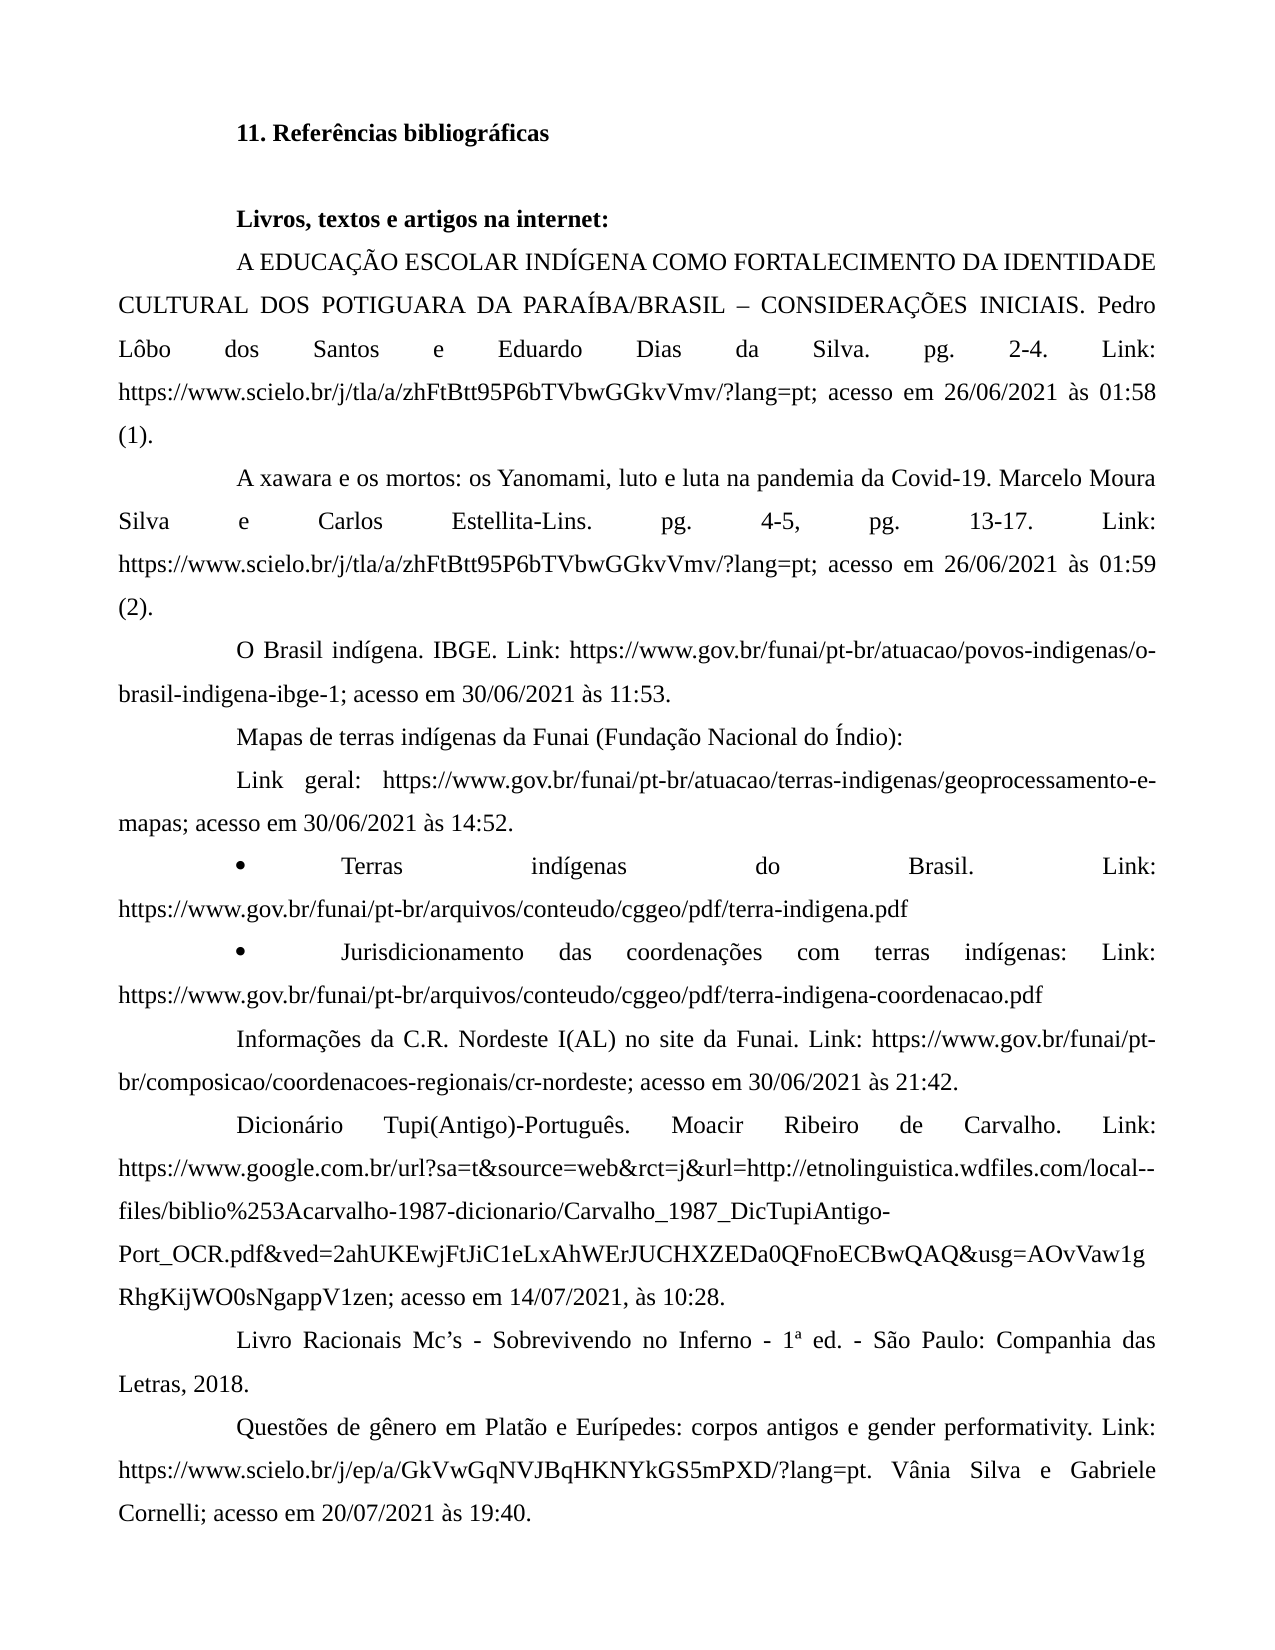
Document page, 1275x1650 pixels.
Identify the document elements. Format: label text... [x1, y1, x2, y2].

text A EDUCAÇÃO ESCOLAR INDÍGENA COMO FORTALECIMENTO DA IDENTIDADE CULTURAL DOS POTIGUARA DA PARAÍBA/BRASIL – CONSIDERAÇÕES INICIAIS. Pedro Lôbo dos Santos e Eduardo Dias da Silva. pg. 2-4. Link: https://www.scielo.br/j/tla/a/zhFtBtt95P6bTVbwGGkvVmv/?lang=pt; acesso em 26/06/2021 às 01:58 (1). [118, 247, 1157, 449]
text Livro Racionais Mc’s - Sobrevivendo no Inferno - 1ª ed. - São Paulo: Companhia das Letras, 2018. [118, 1326, 1157, 1397]
list Terras indígenas do Brasil. Link: https://www.gov.br/funai/pt-br/arquivos/conteudo/cggeo/pdf/terra-indigena.pdf [118, 851, 1157, 923]
text Link geral: https://www.gov.br/funai/pt-br/atuacao/terras-indigenas/geoprocessamento-e-mapas; acesso em 30/06/2021 às 14:52. [118, 765, 1157, 837]
text Livros, textos e artigos na internet: [118, 204, 1157, 233]
text Dicionário Tupi(Antigo)-Português. Moacir Ribeiro de Carvalho. Link: https://www.google.com.br/url?sa=t&source=web&rct=j&url=http://etnolinguistica.wdfiles.com/local--files/biblio%253Acarvalho-1987-dicionario/Carvalho_1987_DicTupiAntigo-Port_OCR.pdf&ved=2ahUKEwjFtJiC1eLxAhWErJUCHXZEDa0QFnoECBwQAQ&usg=AOvVaw1gRhgKijWO0sNgappV1zen; acesso em 14/07/2021, às 10:28. [118, 1110, 1157, 1311]
text Informações da C.R. Nordeste I(AL) no site da Funai. Link: https://www.gov.br/funai/pt-br/composicao/coordenacoes-regionais/cr-nordeste; acesso em 30/06/2021 às 21:42. [118, 1024, 1157, 1096]
text A xawara e os mortos: os Yanomami, luto e luta na pandemia da Covid-19. Marcelo Moura Silva e Carlos Estellita-Lins. pg. 4-5, pg. 13-17. Link: https://www.scielo.br/j/tla/a/zhFtBtt95P6bTVbwGGkvVmv/?lang=pt; acesso em 26/06/2021 às 01:59 (2). [118, 463, 1157, 621]
text O Brasil indígena. IBGE. Link: https://www.gov.br/funai/pt-br/atuacao/povos-indigenas/o-brasil-indigena-ibge-1; acesso em 30/06/2021 às 11:53. [118, 636, 1157, 707]
text Questões de gênero em Platão e Eurípedes: corpos antigos e gender performativity. Link: https://www.scielo.br/j/ep/a/GkVwGqNVJBqHKNYkGS5mPXD/?lang=pt. Vânia Silva e Gabriele Cornelli; acesso em 20/07/2021 às 19:40. [118, 1412, 1157, 1527]
list Jurisdicionamento das coordenações com terras indígenas: Link: https://www.gov.br/funai/pt-br/arquivos/conteudo/cggeo/pdf/terra-indigena-coordenacao.pdf [118, 937, 1157, 1009]
text 11. Referências bibliográficas [118, 118, 1157, 147]
text Mapas de terras indígenas da Funai (Fundação Nacional do Índio): [118, 722, 1157, 751]
